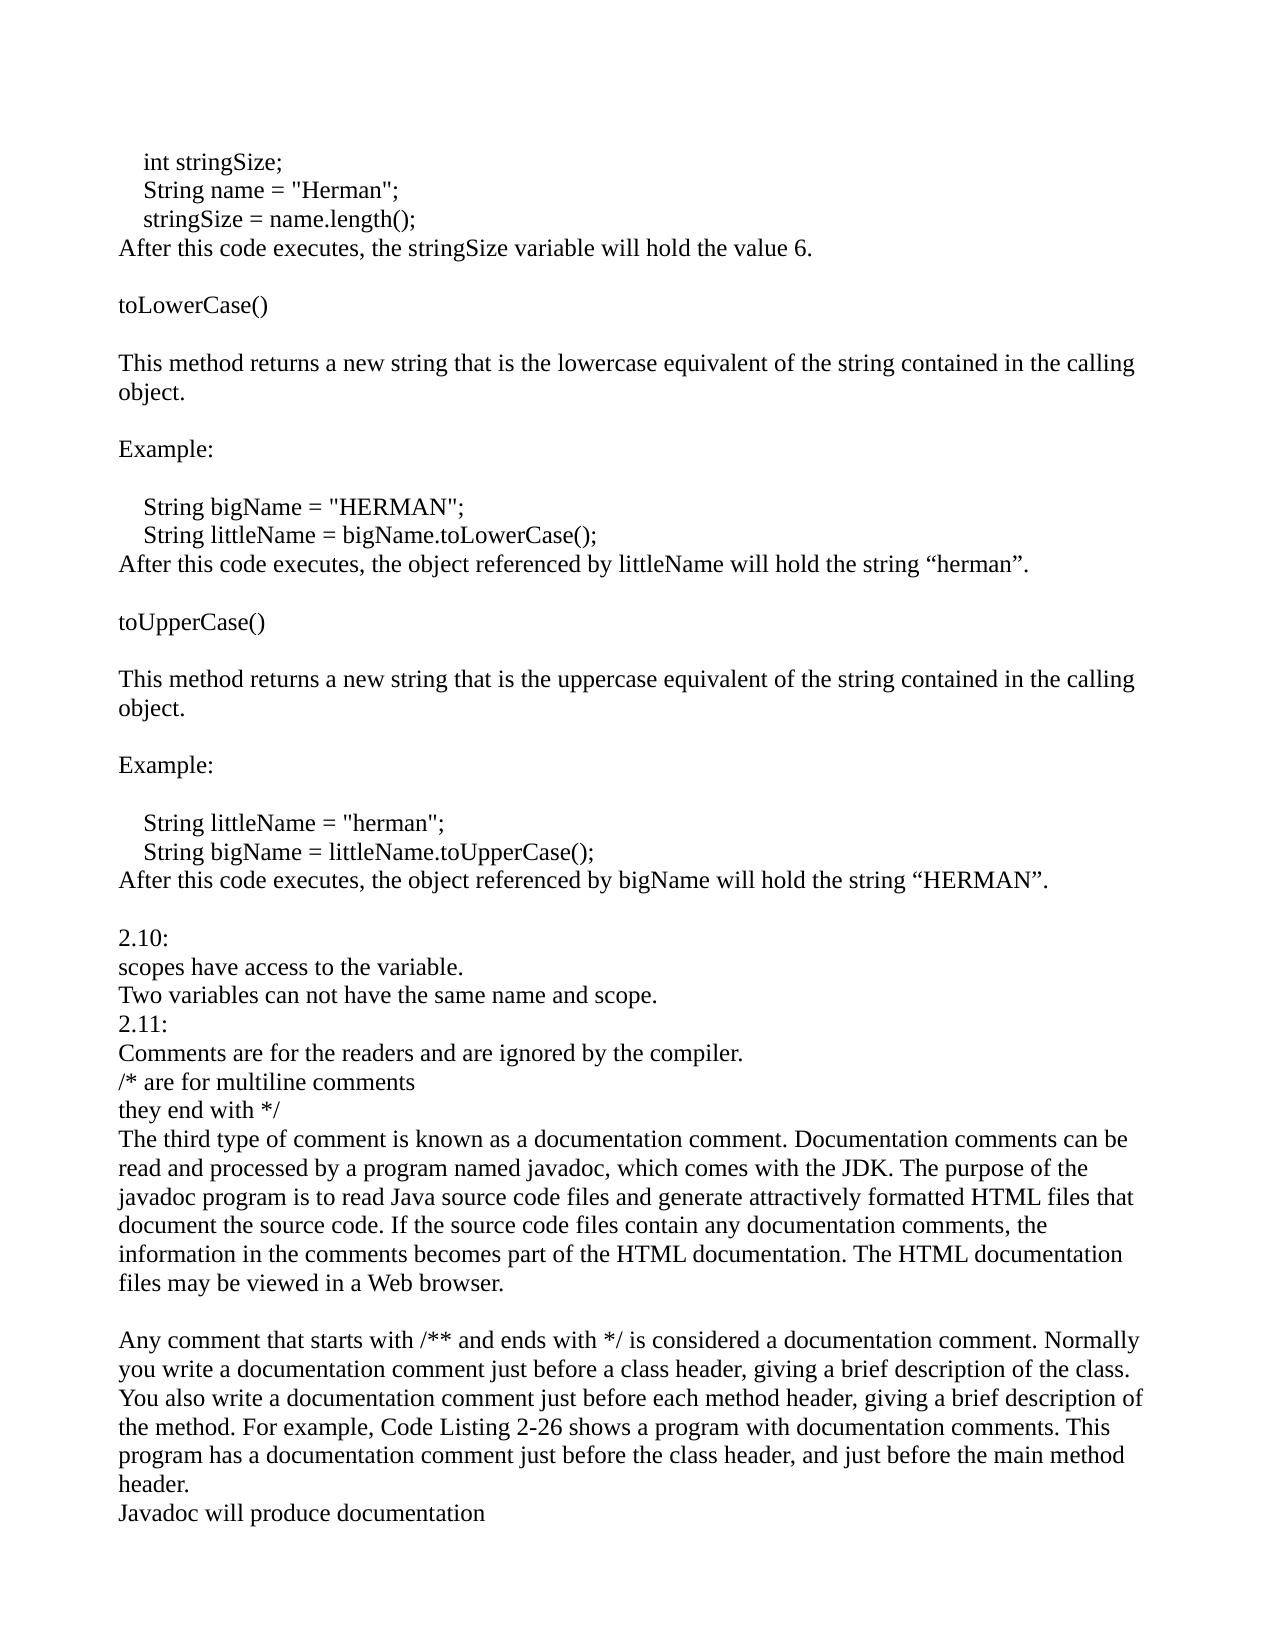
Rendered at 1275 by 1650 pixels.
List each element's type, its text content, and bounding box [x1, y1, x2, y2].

text String bigName = littleName.toUpperCase(); [118, 837, 1157, 866]
text scopes have access to the variable. [118, 952, 1157, 981]
text Example: [118, 434, 1157, 463]
text Javadoc will produce documentation [118, 1498, 1157, 1527]
text Comments are for the readers and are ignored by the compiler. [118, 1038, 1157, 1067]
text Example: [118, 751, 1157, 779]
text toUpperCase() [118, 607, 1157, 636]
text toLowerCase() [118, 291, 1157, 319]
text 2.11: [118, 1009, 1157, 1038]
text Any comment that starts with /** and ends with */ is considered a documentation comment. Normally you write a documentation comment just before a class header, giving a brief description of the class. You also write a documentation comment just before each method header, giving a brief description of the method. For example, Code Listing 2-26 shows a program with documentation comments. This program has a documentation comment just before the class header, and just before the main method header. [118, 1326, 1157, 1498]
text String littleName = bigName.toLowerCase(); [118, 521, 1157, 549]
text After this code executes, the stringSize variable will hold the value 6. [118, 233, 1157, 262]
text After this code executes, the object referenced by littleName will hold the string “herman”. [118, 549, 1157, 578]
text The third type of comment is known as a documentation comment. Documentation comments can be read and processed by a program named javadoc, which comes with the JDK. The purpose of the javadoc program is to read Java source code files and generate attractively formatted HTML files that document the source code. If the source code files contain any documentation comments, the information in the comments becomes part of the HTML documentation. The HTML documentation files may be viewed in a Web browser. [118, 1124, 1157, 1297]
text String littleName = "herman"; [118, 808, 1157, 837]
text stringSize = name.length(); [118, 204, 1157, 233]
text After this code executes, the object referenced by bigName will hold the string “HERMAN”. [118, 866, 1157, 894]
text they end with */ [118, 1096, 1157, 1124]
text String name = "Herman"; [118, 176, 1157, 204]
text 2.10: [118, 923, 1157, 952]
text int stringSize; [118, 147, 1157, 176]
text This method returns a new string that is the lowercase equivalent of the string contained in the calling object. [118, 348, 1157, 406]
text /* are for multiline comments [118, 1067, 1157, 1096]
text Two variables can not have the same name and scope. [118, 981, 1157, 1009]
text This method returns a new string that is the uppercase equivalent of the string contained in the calling object. [118, 664, 1157, 722]
text String bigName = "HERMAN"; [118, 492, 1157, 521]
